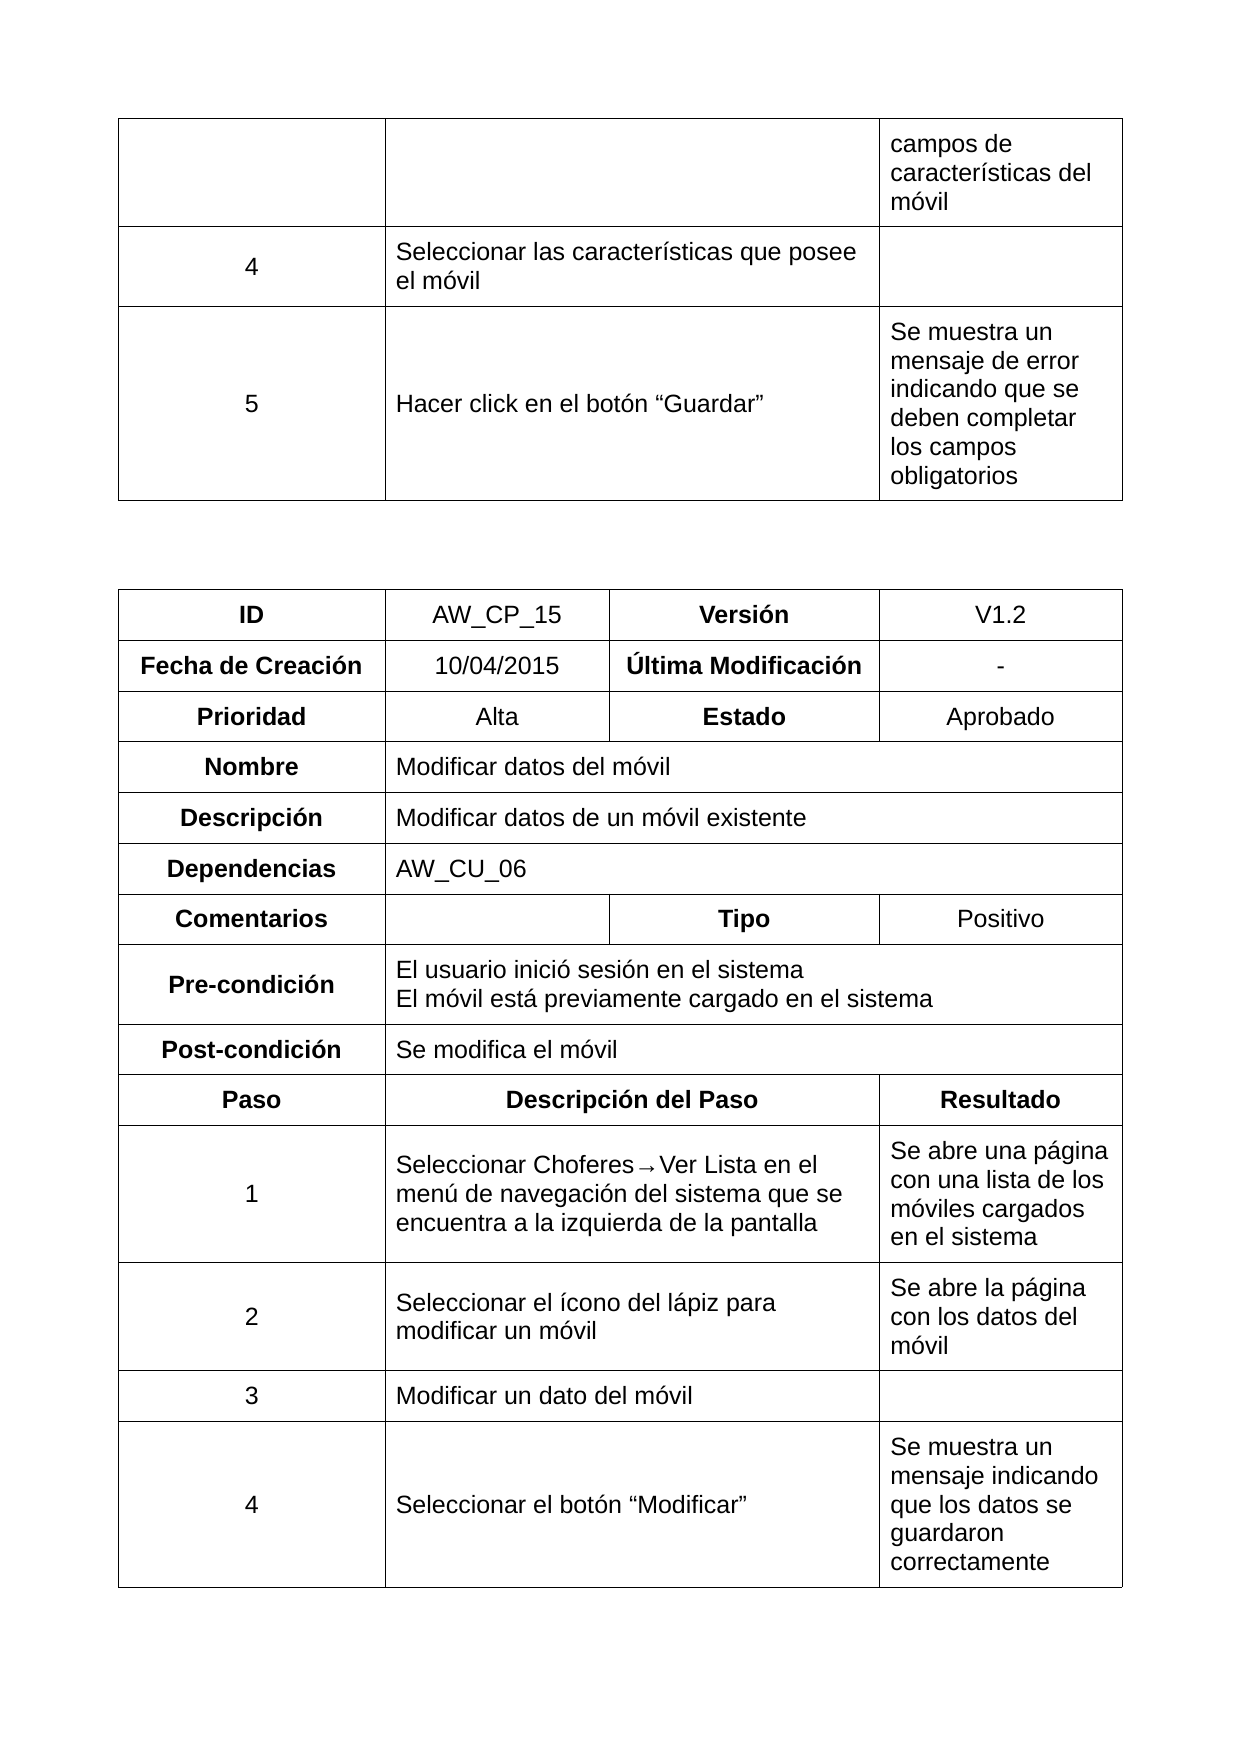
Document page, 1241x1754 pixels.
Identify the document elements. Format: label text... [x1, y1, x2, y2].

table_cell Modificar datos de un móvil existente [386, 793, 1122, 843]
table_cell 4 [119, 1422, 385, 1587]
table_cell [119, 119, 385, 226]
table_header V1.2 [880, 590, 1122, 640]
table_cell Nombre [119, 742, 385, 792]
table_cell Se muestra un mensaje indicando que los datos se guardaron correctamente [880, 1422, 1122, 1587]
table_cell Estado [610, 692, 879, 741]
table_cell Hacer click en el botón “Guardar” [386, 307, 879, 500]
table_header ID [119, 590, 385, 640]
table_cell Pre-condición [119, 945, 385, 1024]
table_cell Prioridad [119, 692, 385, 741]
table_cell [880, 227, 1122, 306]
table_cell 5 [119, 307, 385, 500]
table_cell Se muestra un mensaje de error indicando que se deben completar los campos obligatorios [880, 307, 1122, 500]
table_cell Tipo [610, 895, 879, 944]
table_cell Fecha de Creación [119, 641, 385, 691]
table_cell campos de características del móvil [880, 119, 1122, 226]
table_cell Post-condición [119, 1025, 385, 1074]
table_cell 10/04/2015 [386, 641, 609, 691]
table_cell Positivo [880, 895, 1122, 944]
table_cell Descripción [119, 793, 385, 843]
table_cell Se abre la página con los datos del móvil [880, 1263, 1122, 1370]
table_cell - [880, 641, 1122, 691]
table_cell Dependencias [119, 844, 385, 893]
table_cell 3 [119, 1371, 385, 1421]
table_cell Paso [119, 1075, 385, 1125]
table_cell Se modifica el móvil [386, 1025, 1122, 1074]
table_cell Seleccionar el botón “Modificar” [386, 1422, 879, 1587]
table_cell Comentarios [119, 895, 385, 944]
table_cell Modificar datos del móvil [386, 742, 1122, 792]
table_cell Alta [386, 692, 609, 741]
table_cell [386, 895, 609, 944]
table_header Versión [610, 590, 879, 640]
table_cell 4 [119, 227, 385, 306]
table_cell Seleccionar el ícono del lápiz para modificar un móvil [386, 1263, 879, 1370]
table_cell Se abre una página con una lista de los móviles cargados en el sistema [880, 1126, 1122, 1262]
table_cell Aprobado [880, 692, 1122, 741]
table_cell Seleccionar las características que posee el móvil [386, 227, 879, 306]
table_cell AW_CU_06 [386, 844, 1122, 893]
table_cell Última Modificación [610, 641, 879, 691]
table_cell Seleccionar Choferes→Ver Lista en el menú de navegación del sistema que se encuentra a la izquierda de la pantalla [386, 1126, 879, 1262]
table_cell Resultado [880, 1075, 1122, 1125]
table_cell Descripción del Paso [386, 1075, 879, 1125]
table_cell 2 [119, 1263, 385, 1370]
table_cell Modificar un dato del móvil [386, 1371, 879, 1421]
table_cell 1 [119, 1126, 385, 1262]
table_cell El usuario inició sesión en el sistema El móvil está previamente cargado en el sistema [386, 945, 1122, 1024]
table_cell [880, 1371, 1122, 1421]
table_cell [386, 119, 879, 226]
table_header AW_CP_15 [386, 590, 609, 640]
